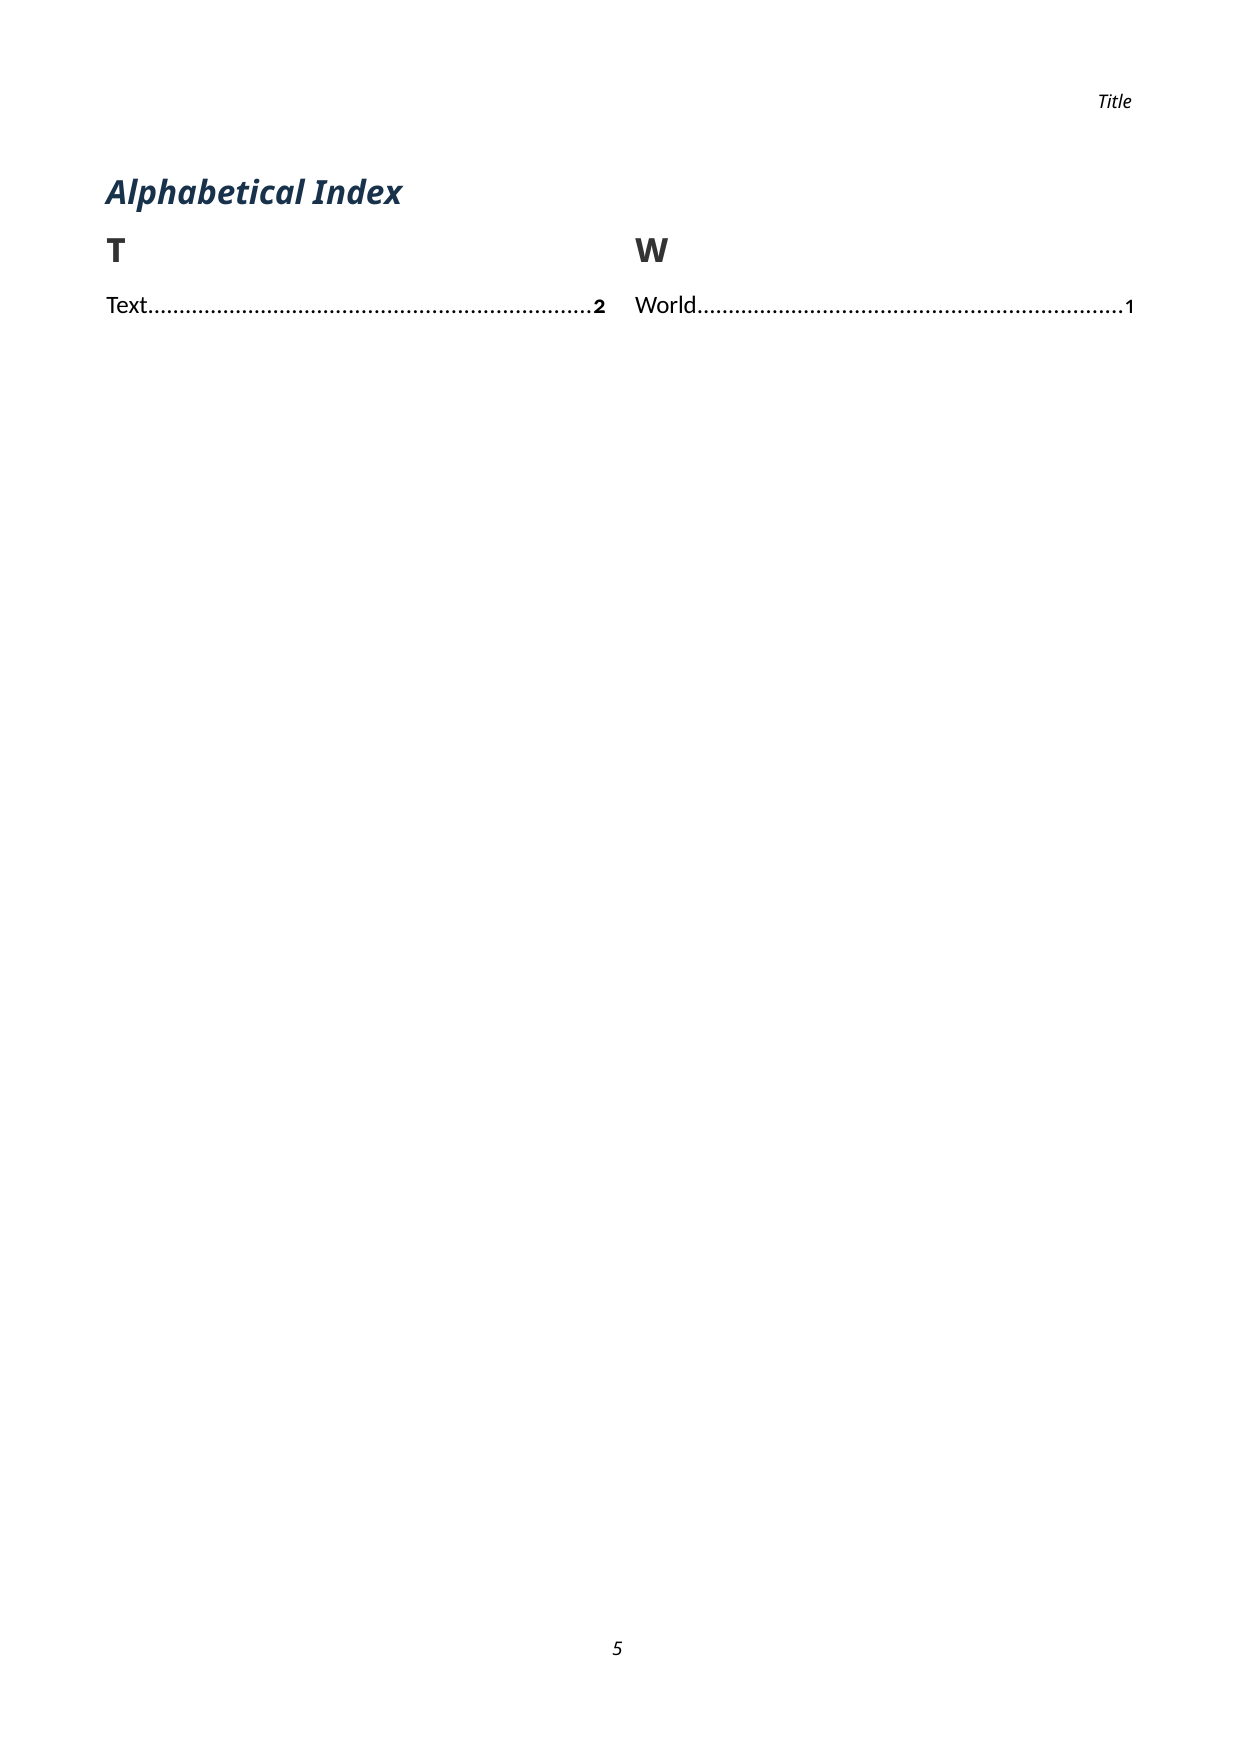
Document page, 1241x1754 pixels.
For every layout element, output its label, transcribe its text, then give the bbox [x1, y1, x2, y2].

text T [106, 226, 605, 272]
text W [635, 226, 1134, 272]
text World 1 [635, 289, 1134, 320]
text Text 2 [106, 289, 605, 320]
subtitle Alphabetical Index [106, 168, 1134, 214]
